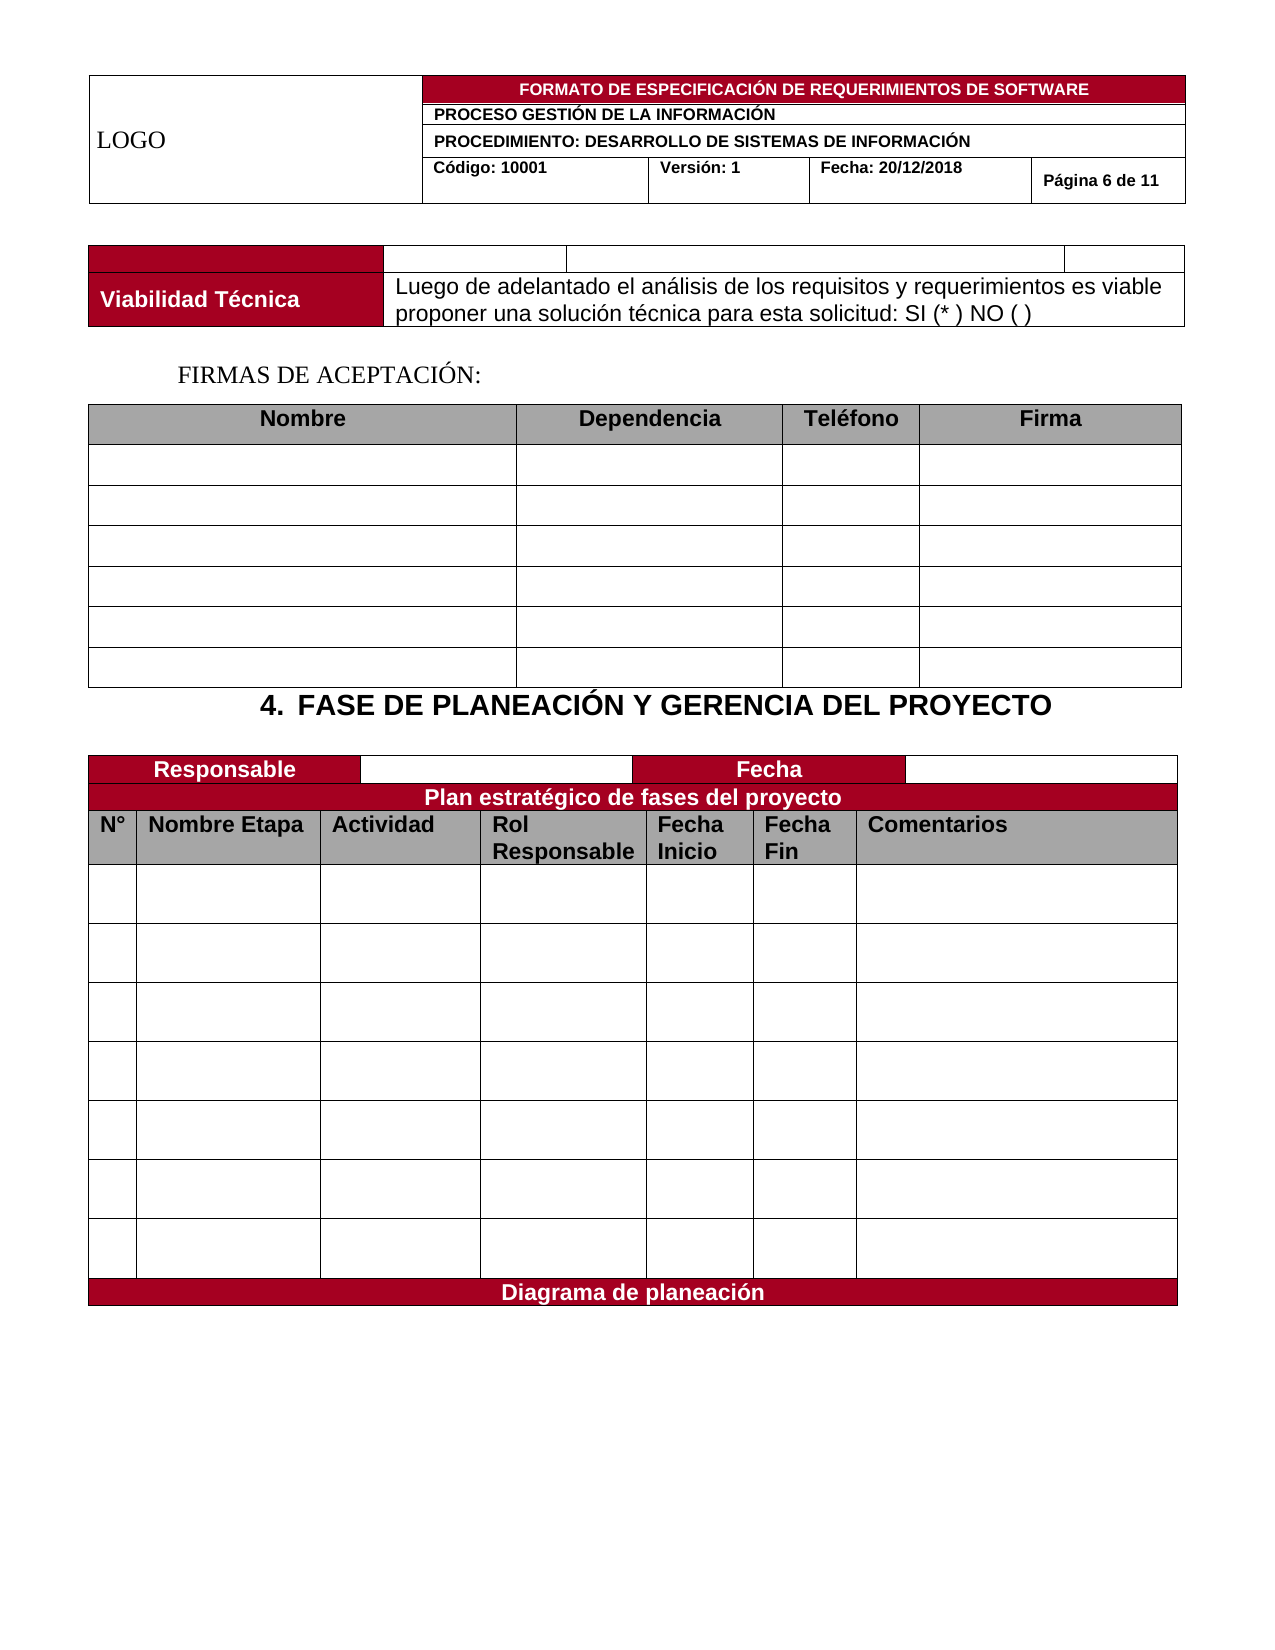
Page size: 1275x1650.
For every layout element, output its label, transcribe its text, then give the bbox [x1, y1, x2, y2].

table_cell [647, 1160, 753, 1218]
table_cell [783, 486, 919, 525]
table_cell [137, 1219, 320, 1277]
table_header [906, 756, 1177, 783]
table_cell [920, 486, 1181, 525]
table_cell [89, 1101, 136, 1159]
table_cell [647, 865, 753, 923]
table_cell [321, 1219, 480, 1277]
table_cell Luego de adelantado el análisis de los requisitos y requerimientos es viable proponer una solución técnica para esta solicitud: SI (* ) NO ( ) [384, 273, 1184, 326]
table_cell [517, 607, 782, 647]
table_header Responsable [89, 756, 360, 783]
table_cell [857, 983, 1177, 1041]
table_cell [857, 1219, 1177, 1277]
table_cell Rol Responsable [481, 811, 646, 864]
table_cell Comentarios [857, 811, 1177, 864]
table_cell N° [89, 811, 136, 864]
table_cell [754, 865, 856, 923]
table_cell [647, 924, 753, 982]
table_header Nombre [89, 405, 516, 444]
table_cell [567, 246, 1064, 272]
table_cell [920, 526, 1181, 566]
table_cell [783, 648, 919, 687]
table_cell [481, 1042, 646, 1100]
table_cell [754, 924, 856, 982]
table_cell [89, 526, 516, 566]
table_cell [89, 1042, 136, 1100]
table_cell [647, 983, 753, 1041]
table_cell [137, 1042, 320, 1100]
table_cell [321, 1160, 480, 1218]
table_cell [481, 1101, 646, 1159]
table_cell [517, 486, 782, 525]
table_cell [137, 1101, 320, 1159]
table_header Teléfono [783, 405, 919, 444]
table_cell [481, 983, 646, 1041]
table_cell [89, 567, 516, 606]
table_header Fecha [633, 756, 905, 783]
table_cell [517, 567, 782, 606]
table_cell Viabilidad Técnica [89, 273, 383, 326]
table_cell [920, 607, 1181, 647]
text FIRMAS DE ACEPTACIÓN: [177, 361, 1098, 389]
table_cell [783, 445, 919, 485]
table_cell Actividad [321, 811, 480, 864]
table_cell [137, 865, 320, 923]
table_cell [89, 983, 136, 1041]
table_cell [783, 607, 919, 647]
table_cell [517, 526, 782, 566]
table_cell [89, 924, 136, 982]
table_cell [481, 865, 646, 923]
table_cell [647, 1042, 753, 1100]
table_cell [517, 648, 782, 687]
table_cell [754, 1219, 856, 1277]
table_cell Diagrama de planeación [89, 1279, 1177, 1305]
table_cell [783, 567, 919, 606]
table_cell [754, 1160, 856, 1218]
table_cell Plan estratégico de fases del proyecto [89, 784, 1177, 810]
table_cell [754, 1042, 856, 1100]
table_cell [857, 1042, 1177, 1100]
table_cell [89, 607, 516, 647]
table_header Firma [920, 405, 1181, 444]
table_cell [857, 865, 1177, 923]
table_header [361, 756, 632, 783]
table_cell [754, 983, 856, 1041]
table_cell [1065, 246, 1184, 272]
table_cell [857, 924, 1177, 982]
table_cell [920, 567, 1181, 606]
table_cell Fecha Fin [754, 811, 856, 864]
table_cell [857, 1160, 1177, 1218]
table_cell [647, 1101, 753, 1159]
table_cell [89, 486, 516, 525]
table_cell [647, 1219, 753, 1277]
table_cell [137, 1160, 320, 1218]
table_cell [321, 983, 480, 1041]
table_cell [481, 1160, 646, 1218]
table_cell [89, 648, 516, 687]
table_cell [384, 246, 566, 272]
table_cell [857, 1101, 1177, 1159]
table_cell [321, 865, 480, 923]
table_cell [783, 526, 919, 566]
table_cell [89, 445, 516, 485]
table_cell [481, 1219, 646, 1277]
table_cell [321, 1101, 480, 1159]
table_cell [89, 865, 136, 923]
table_cell [89, 1219, 136, 1277]
table_cell [321, 1042, 480, 1100]
table_cell [481, 924, 646, 982]
table_cell [754, 1101, 856, 1159]
table_cell [137, 924, 320, 982]
table_cell [137, 983, 320, 1041]
table_header Dependencia [517, 405, 782, 444]
table_cell [920, 648, 1181, 687]
table_cell [517, 445, 782, 485]
table_cell [920, 445, 1181, 485]
list FASE DE PLANEACIÓN Y GERENCIA DEL PROYECTO [215, 688, 1098, 722]
table_cell Fecha Inicio [647, 811, 753, 864]
table_cell Nombre Etapa [137, 811, 320, 864]
table_cell [321, 924, 480, 982]
table_cell [89, 1160, 136, 1218]
